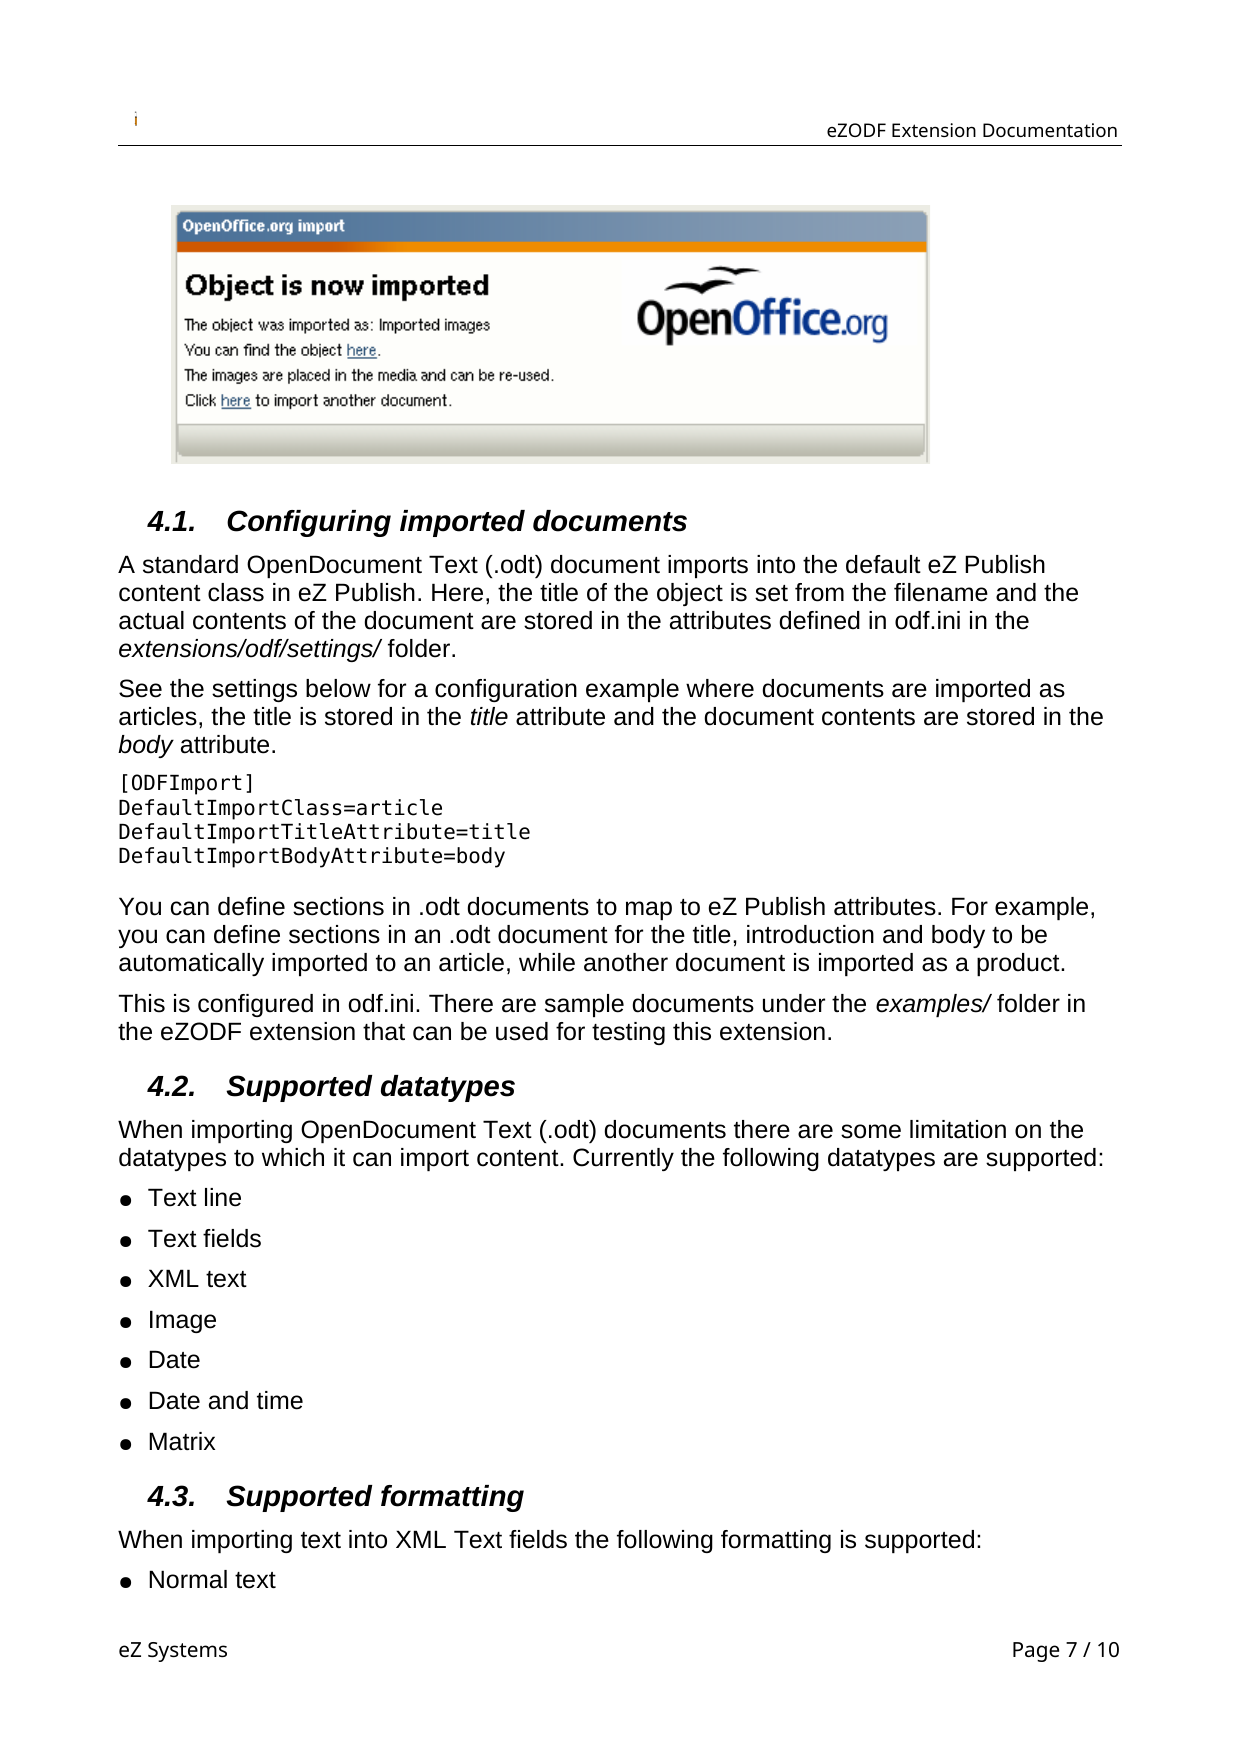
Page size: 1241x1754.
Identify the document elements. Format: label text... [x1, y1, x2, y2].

list Date [118, 1346, 1122, 1374]
text This is configured in odf.ini. There are sample documents under the examples/ folder in the eZODF extension that can be used for testing this extension. [118, 989, 1122, 1045]
text See the settings below for a configuration example where documents are imported as articles, the title is stored in the title attribute and the document contents are stored in the body attribute. [118, 675, 1122, 759]
picture [171, 205, 931, 464]
text You can define sections in .odt documents to map to eZ Publish attributes. For example, you can define sections in an .odt document for the title, introduction and body to be automatically imported to an article, while another document is imported as a product. [118, 893, 1122, 977]
list Text fields [118, 1225, 1122, 1253]
list XML text [118, 1265, 1122, 1293]
text When importing text into XML Text fields the following formatting is supported: [118, 1526, 1122, 1553]
text When importing OpenDocument Text (.odt) documents there are some limitation on the datatypes to which it can import content. Currently the following datatypes are supported: [118, 1116, 1122, 1172]
list Matrix [118, 1427, 1122, 1455]
subtitle Configuring imported documents [148, 175, 1122, 538]
subtitle Supported datatypes [148, 1070, 1122, 1103]
list Date and time [118, 1387, 1122, 1415]
list Normal text [118, 1566, 1122, 1594]
text A standard OpenDocument Text (.odt) document imports into the default eZ Publish content class in eZ Publish. Here, the title of the object is set from the filename and the actual contents of the document are stored in the attributes defined in odf.ini in the extensions/odf/settings/ folder. [118, 550, 1122, 662]
text DefaultImportClass=article [118, 796, 1122, 820]
text DefaultImportTitleAttribute=title [118, 820, 1122, 844]
text [ODFImport] [118, 771, 1122, 796]
list Text line [118, 1184, 1122, 1212]
subtitle Supported formatting [148, 1480, 1122, 1513]
list Image [118, 1306, 1122, 1334]
text DefaultImportBodyAttribute=body [118, 844, 1122, 868]
